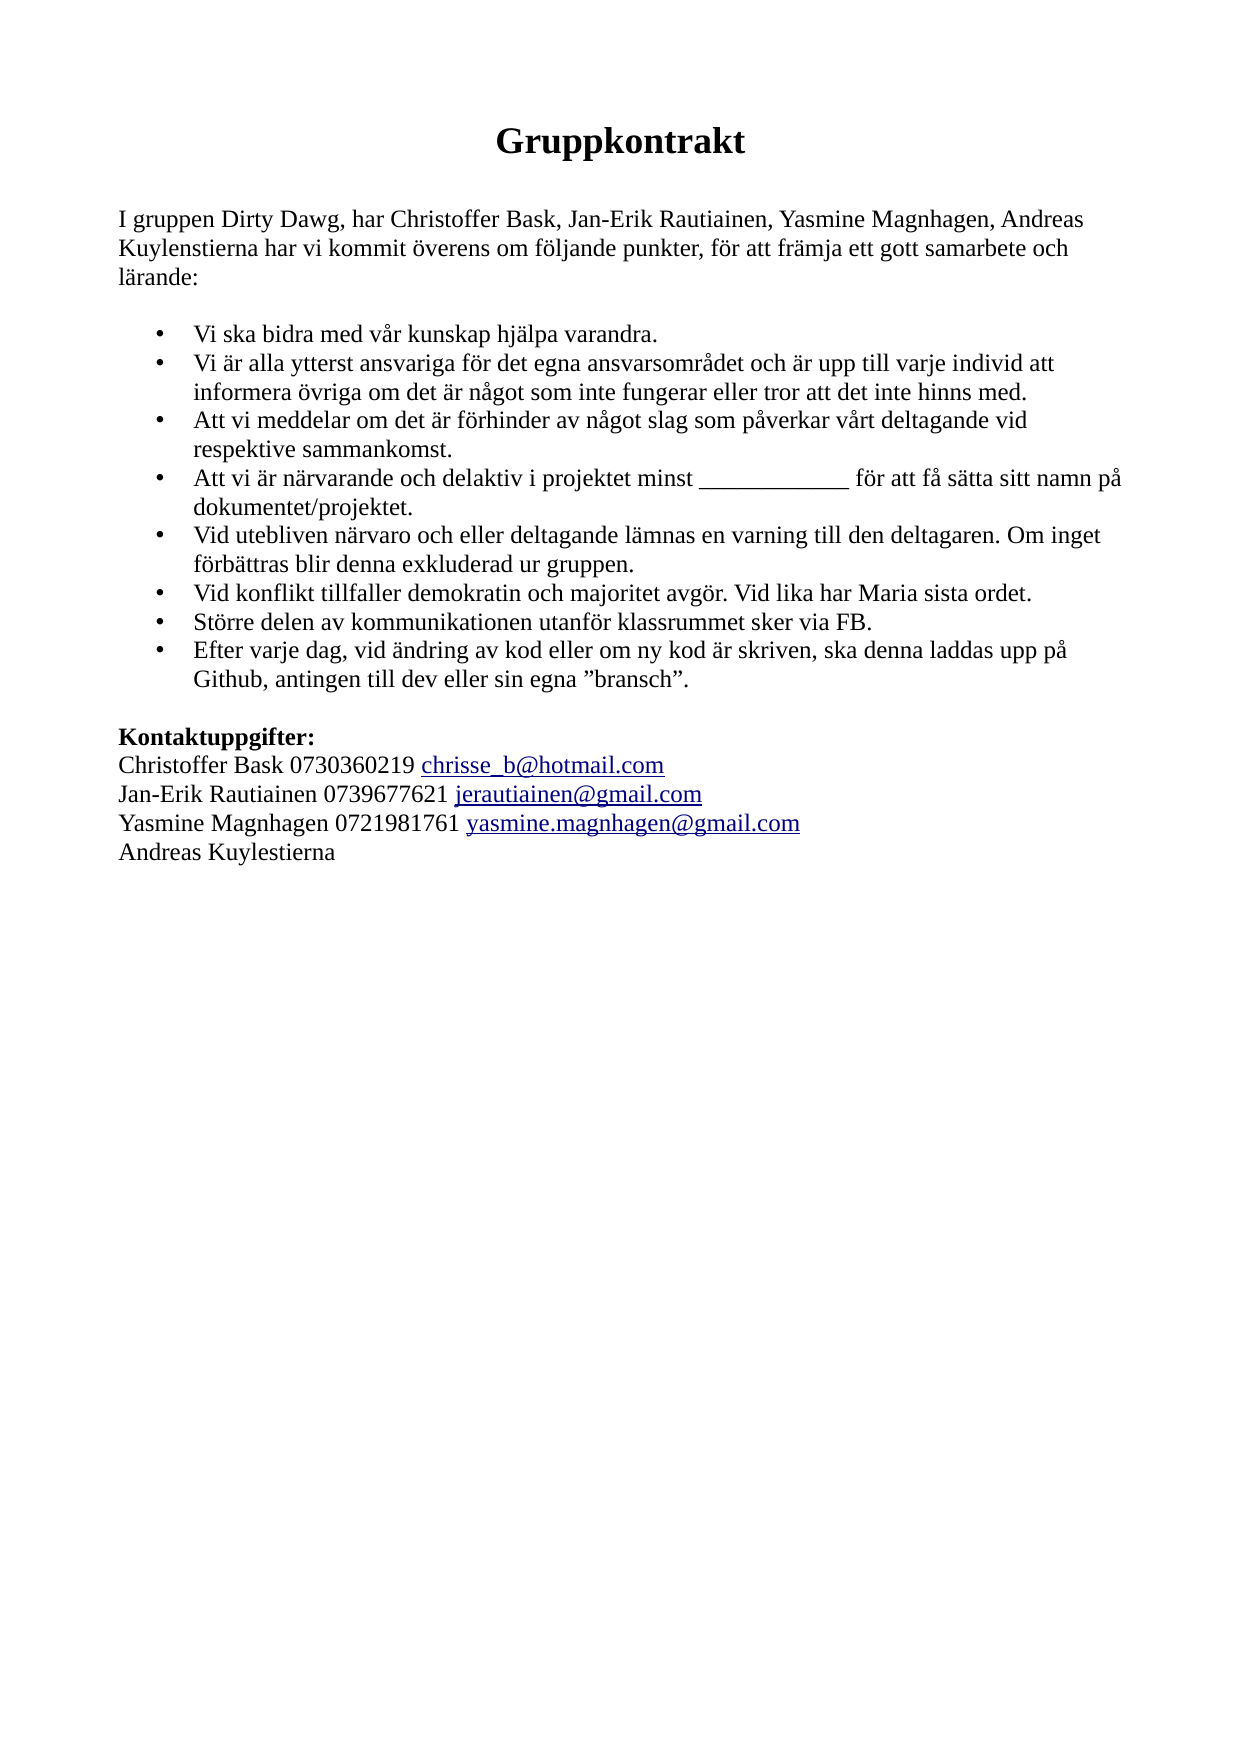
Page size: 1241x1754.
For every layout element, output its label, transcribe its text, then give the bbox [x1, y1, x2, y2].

text Christoffer Bask 0730360219 chrisse_b@hotmail.com [118, 751, 1122, 779]
list Efter varje dag, vid ändring av kod eller om ny kod är skriven, ska denna laddas upp på Github, antingen till dev eller sin egna ”bransch”. [156, 636, 1122, 693]
list Större delen av kommunikationen utanför klassrummet sker via FB. [156, 607, 1122, 636]
text Jan-Erik Rautiainen 0739677621 jerautiainen@gmail.com [118, 779, 1122, 808]
text I gruppen Dirty Dawg, har Christoffer Bask, Jan-Erik Rautiainen, Yasmine Magnhagen, Andreas Kuylenstierna har vi kommit överens om följande punkter, för att främja ett gott samarbete och lärande: [118, 204, 1122, 291]
list Vi ska bidra med vår kunskap hjälpa varandra. [156, 319, 1122, 348]
text Kontaktuppgifter: [118, 722, 1122, 751]
list Vid konflikt tillfaller demokratin och majoritet avgör. Vid lika har Maria sista ordet. [156, 578, 1122, 607]
list Att vi meddelar om det är förhinder av något slag som påverkar vårt deltagande vid respektive sammankomst. [156, 406, 1122, 463]
list Vi är alla ytterst ansvariga för det egna ansvarsområdet och är upp till varje individ att informera övriga om det är något som inte fungerar eller tror att det inte hinns med. [156, 348, 1122, 406]
text Andreas Kuylestierna [118, 837, 1122, 866]
text Gruppkontrakt [118, 118, 1122, 161]
list Vid utebliven närvaro och eller deltagande lämnas en varning till den deltagaren. Om inget förbättras blir denna exkluderad ur gruppen. [156, 521, 1122, 578]
list Att vi är närvarande och delaktiv i projektet minst ____________ för att få sätta sitt namn på dokumentet/projektet. [156, 463, 1122, 521]
text Yasmine Magnhagen 0721981761 yasmine.magnhagen@gmail.com [118, 808, 1122, 837]
